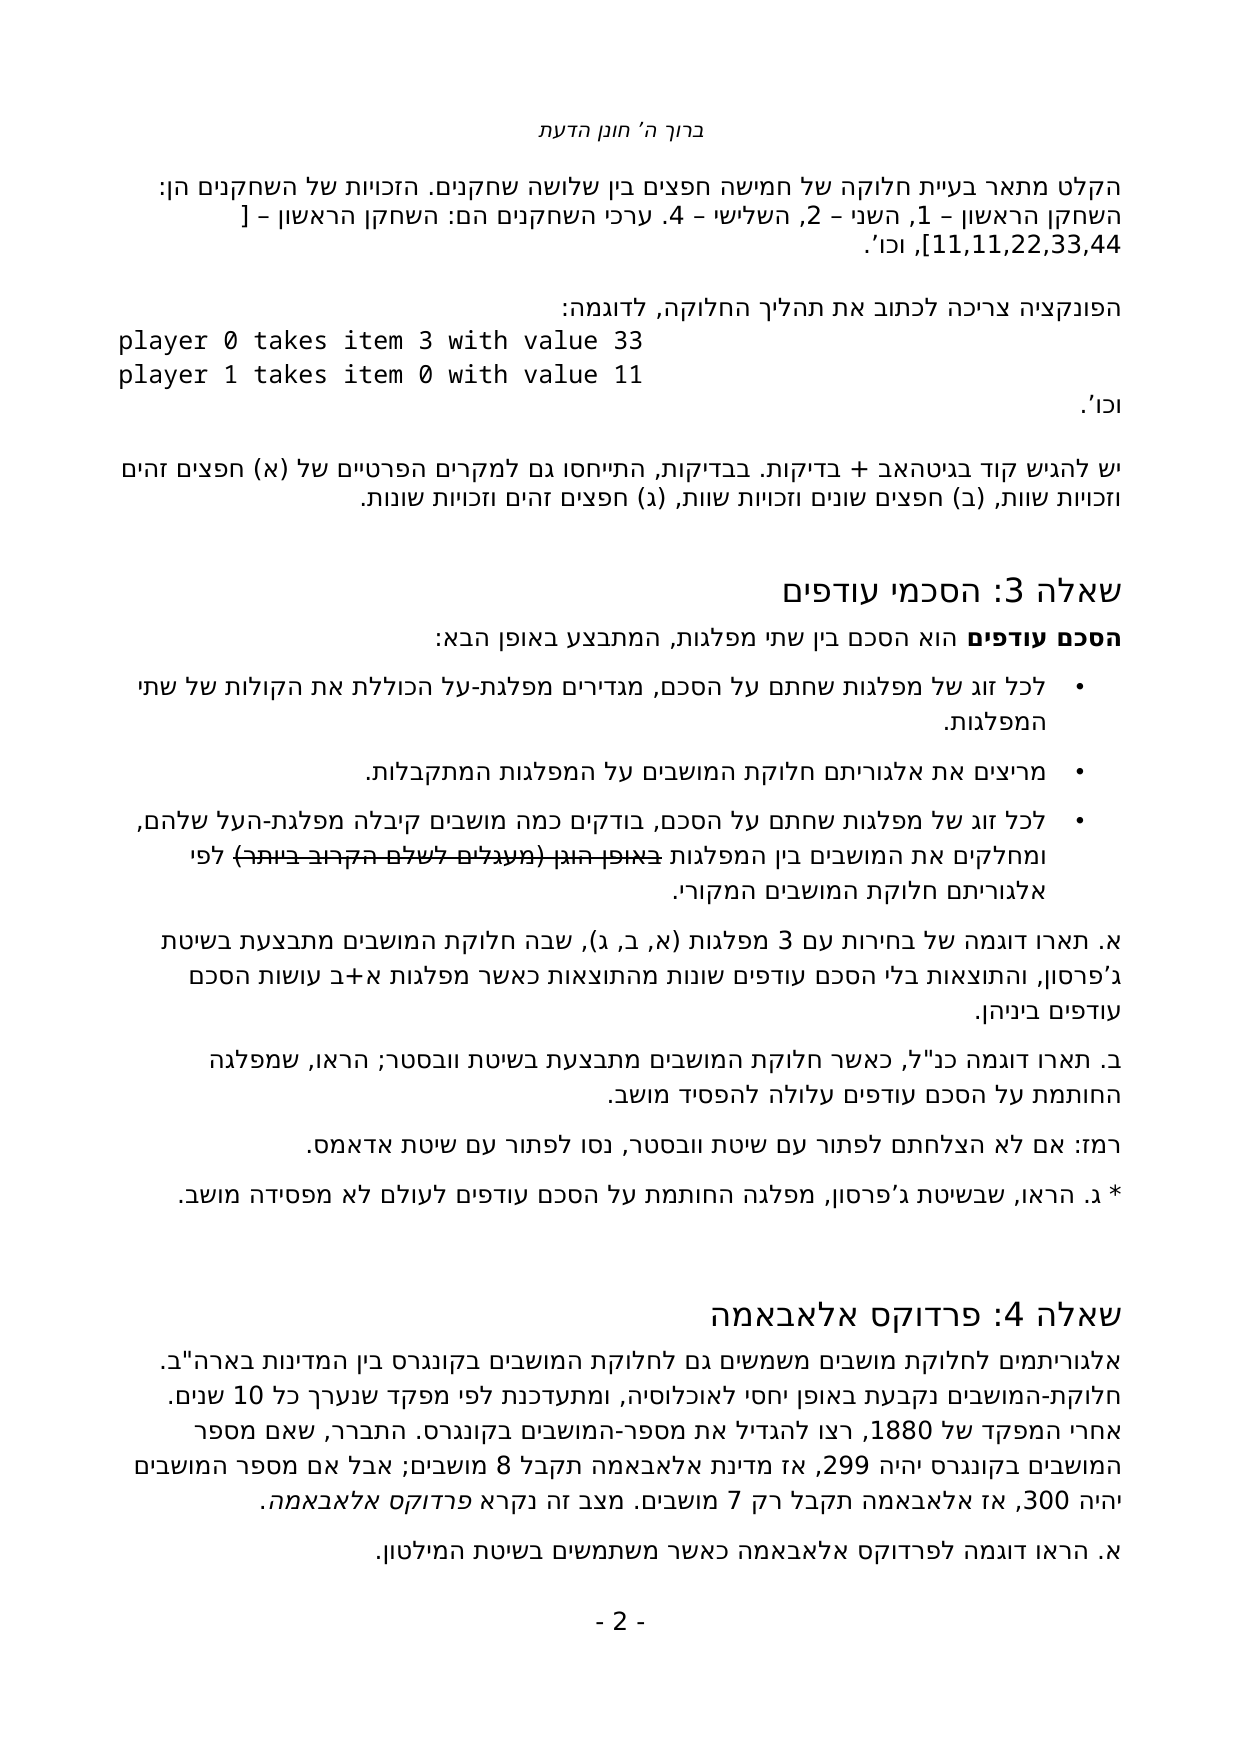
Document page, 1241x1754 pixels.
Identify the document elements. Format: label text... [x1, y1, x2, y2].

text הפונקציה צריכה לכתוב את תהליך החלוקה, לדוגמה: [118, 293, 1122, 323]
list מריצים את אלגוריתם חלוקת המושבים על המפלגות המתקבלות. [118, 757, 1084, 786]
text player 1 takes item 0 with value 11 [118, 357, 1122, 391]
text * ג. הראו, שבשיטת ג’פרסון, מפלגה החותמת על הסכם עודפים לעולם לא מפסידה מושב. [118, 1180, 1122, 1209]
text א. הראו דוגמה לפרדוקס אלאבאמה כאשר משתמשים בשיטת המילטון. [118, 1536, 1122, 1565]
text אלגוריתמים לחלוקת מושבים משמשים גם לחלוקת המושבים בקונגרס בין המדינות בארה"ב. חלוקת-המושבים נקבעת באופן יחסי לאוכלוסיה, ומתעדכנת לפי מפקד שנערך כל 10 שנים. אחרי המפקד של 1880, רצו להגדיל את מספר-המושבים בקונגרס. התברר, שאם מספר המושבים בקונגרס יהיה 299, אז מדינת אלאבאמה תקבל 8 מושבים; אבל אם מספר המושבים יהיה 300, אז אלאבאמה תקבל רק 7 מושבים. מצב זה נקרא פרדוקס אלאבאמה. [118, 1347, 1122, 1516]
text וכו’. [118, 391, 1122, 420]
text ב. תארו דוגמה כנ"ל, כאשר חלוקת המושבים מתבצעת בשיטת וובסטר; הראו, שמפלגה החותמת על הסכם עודפים עלולה להפסיד מושב. [118, 1046, 1122, 1110]
list לכל זוג של מפלגות שחתם על הסכם, מגדירים מפלגת-על הכוללת את הקולות של שתי המפלגות. [118, 672, 1084, 736]
text א. תארו דוגמה של בחירות עם 3 מפלגות (א, ב, ג), שבה חלוקת המושבים מתבצעת בשיטת ג’פרסון, והתוצאות בלי הסכם עודפים שונות מהתוצאות כאשר מפלגות א+ב עושות הסכם עודפים ביניהן. [118, 926, 1122, 1025]
subtitle שאלה 3: הסכמי עודפים [118, 571, 1122, 610]
text הקלט מתאר בעיית חלוקה של חמישה חפצים בין שלושה שחקנים. הזכויות של השחקנים הן: השחקן הראשון – 1, השני – 2, השלישי – 4. ערכי השחקנים הם: השחקן הראשון – [11,11,22,33,44], וכו’. [118, 172, 1122, 259]
list לכל זוג של מפלגות שחתם על הסכם, בודקים כמה מושבים קיבלה מפלגת-העל שלהם, ומחלקים את המושבים בין המפלגות באופן הוגן (מעגלים לשלם הקרוב ביותר) לפי אלגוריתם חלוקת המושבים המקורי. [118, 806, 1084, 906]
text player 0 takes item 3 with value 33 [118, 323, 1122, 357]
subtitle שאלה 4: פרדוקס אלאבאמה [118, 1295, 1122, 1334]
text יש להגיש קוד בגיטהאב + בדיקות. בבדיקות, התייחסו גם למקרים הפרטיים של (א) חפצים זהים וזכויות שוות, (ב) חפצים שונים וזכויות שוות, (ג) חפצים זהים וזכויות שונות. [118, 454, 1122, 512]
text הסכם עודפים הוא הסכם בין שתי מפלגות, המתבצע באופן הבא: [118, 623, 1122, 652]
text רמז: אם לא הצלחתם לפתור עם שיטת וובסטר, נסו לפתור עם שיטת אדאמס. [118, 1130, 1122, 1159]
